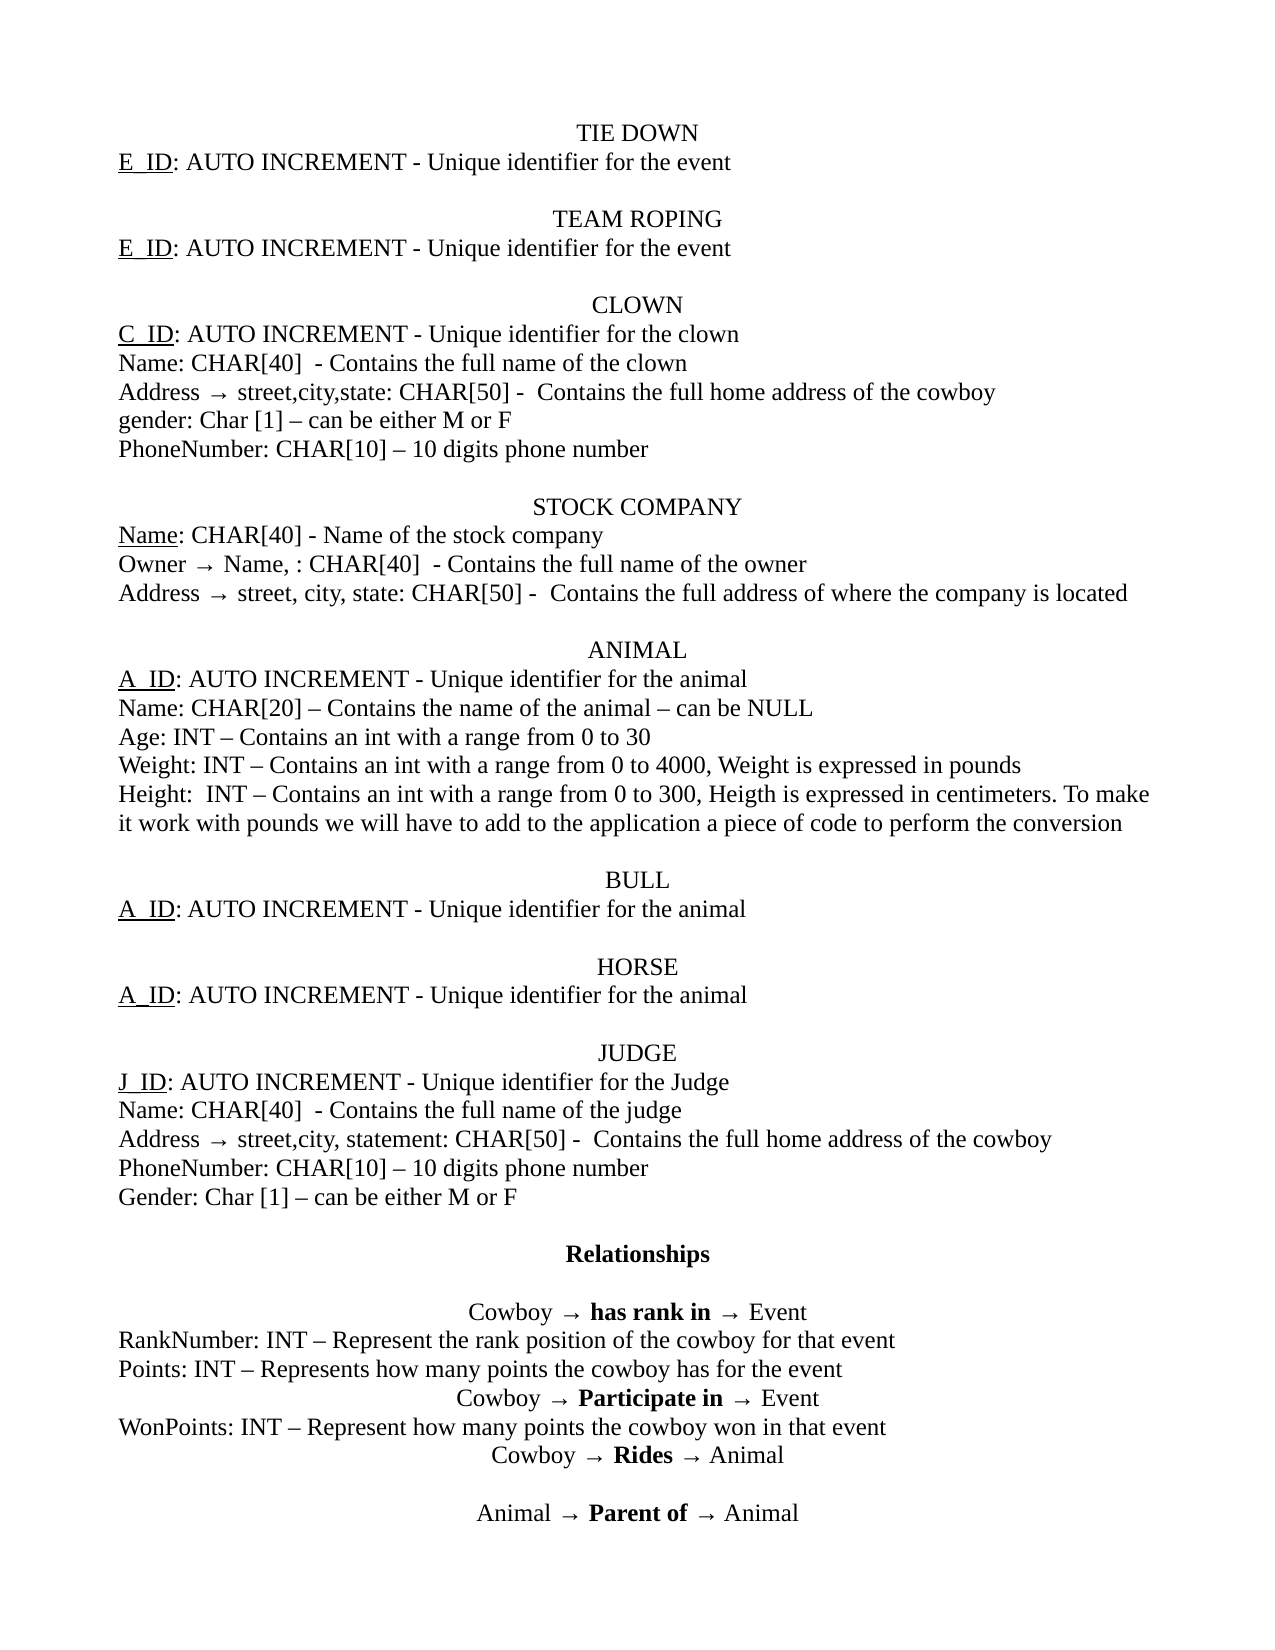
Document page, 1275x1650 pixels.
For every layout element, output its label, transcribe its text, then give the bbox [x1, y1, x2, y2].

text TEAM ROPING [118, 204, 1157, 233]
text Name: CHAR[40] - Contains the full name of the judge [118, 1096, 1157, 1124]
text TIE DOWN [118, 118, 1157, 147]
text A_ID: AUTO INCREMENT - Unique identifier for the animal [118, 664, 1157, 693]
text Cowboy → has rank in → Event [118, 1297, 1157, 1326]
text Name: CHAR[20] – Contains the name of the animal – can be NULL [118, 693, 1157, 722]
text ANIMAL [118, 636, 1157, 664]
text Animal → Parent of → Animal [118, 1498, 1157, 1527]
text Points: INT – Represents how many points the cowboy has for the event [118, 1354, 1157, 1383]
text E_ID: AUTO INCREMENT - Unique identifier for the event [118, 233, 1157, 262]
text BULL [118, 866, 1157, 894]
text HORSE [118, 952, 1157, 981]
text gender: Char [1] – can be either M or F [118, 406, 1157, 434]
text Address → street,city, statement: CHAR[50] - Contains the full home address of the cowboy [118, 1124, 1157, 1153]
text Gender: Char [1] – can be either M or F [118, 1182, 1157, 1211]
text Relationships [118, 1239, 1157, 1268]
text Cowboy → Participate in → Event [118, 1383, 1157, 1412]
text J_ID: AUTO INCREMENT - Unique identifier for the Judge [118, 1067, 1157, 1096]
text Age: INT – Contains an int with a range from 0 to 30 [118, 722, 1157, 751]
text E_ID: AUTO INCREMENT - Unique identifier for the event [118, 147, 1157, 176]
text Name: CHAR[40] - Name of the stock company [118, 521, 1157, 549]
text JUDGE [118, 1038, 1157, 1067]
text Address → street, city, state: CHAR[50] - Contains the full address of where the company is located [118, 578, 1157, 607]
text Cowboy → Rides → Animal [118, 1441, 1157, 1469]
text CLOWN [118, 291, 1157, 319]
text Address → street,city,state: CHAR[50] - Contains the full home address of the cowboy [118, 377, 1157, 406]
text A_ID: AUTO INCREMENT - Unique identifier for the animal [118, 981, 1157, 1009]
text A_ID: AUTO INCREMENT - Unique identifier for the animal [118, 894, 1157, 923]
text Name: CHAR[40] - Contains the full name of the clown [118, 348, 1157, 377]
text Height: INT – Contains an int with a range from 0 to 300, Heigth is expressed in centimeters. To make it work with pounds we will have to add to the application a piece of code to perform the conversion [118, 779, 1157, 837]
text Owner → Name, : CHAR[40] - Contains the full name of the owner [118, 549, 1157, 578]
text WonPoints: INT – Represent how many points the cowboy won in that event [118, 1412, 1157, 1441]
text Weight: INT – Contains an int with a range from 0 to 4000, Weight is expressed in pounds [118, 751, 1157, 779]
text RankNumber: INT – Represent the rank position of the cowboy for that event [118, 1326, 1157, 1354]
text PhoneNumber: CHAR[10] – 10 digits phone number [118, 1153, 1157, 1182]
text STOCK COMPANY [118, 492, 1157, 521]
text PhoneNumber: CHAR[10] – 10 digits phone number [118, 434, 1157, 463]
text C_ID: AUTO INCREMENT - Unique identifier for the clown [118, 319, 1157, 348]
